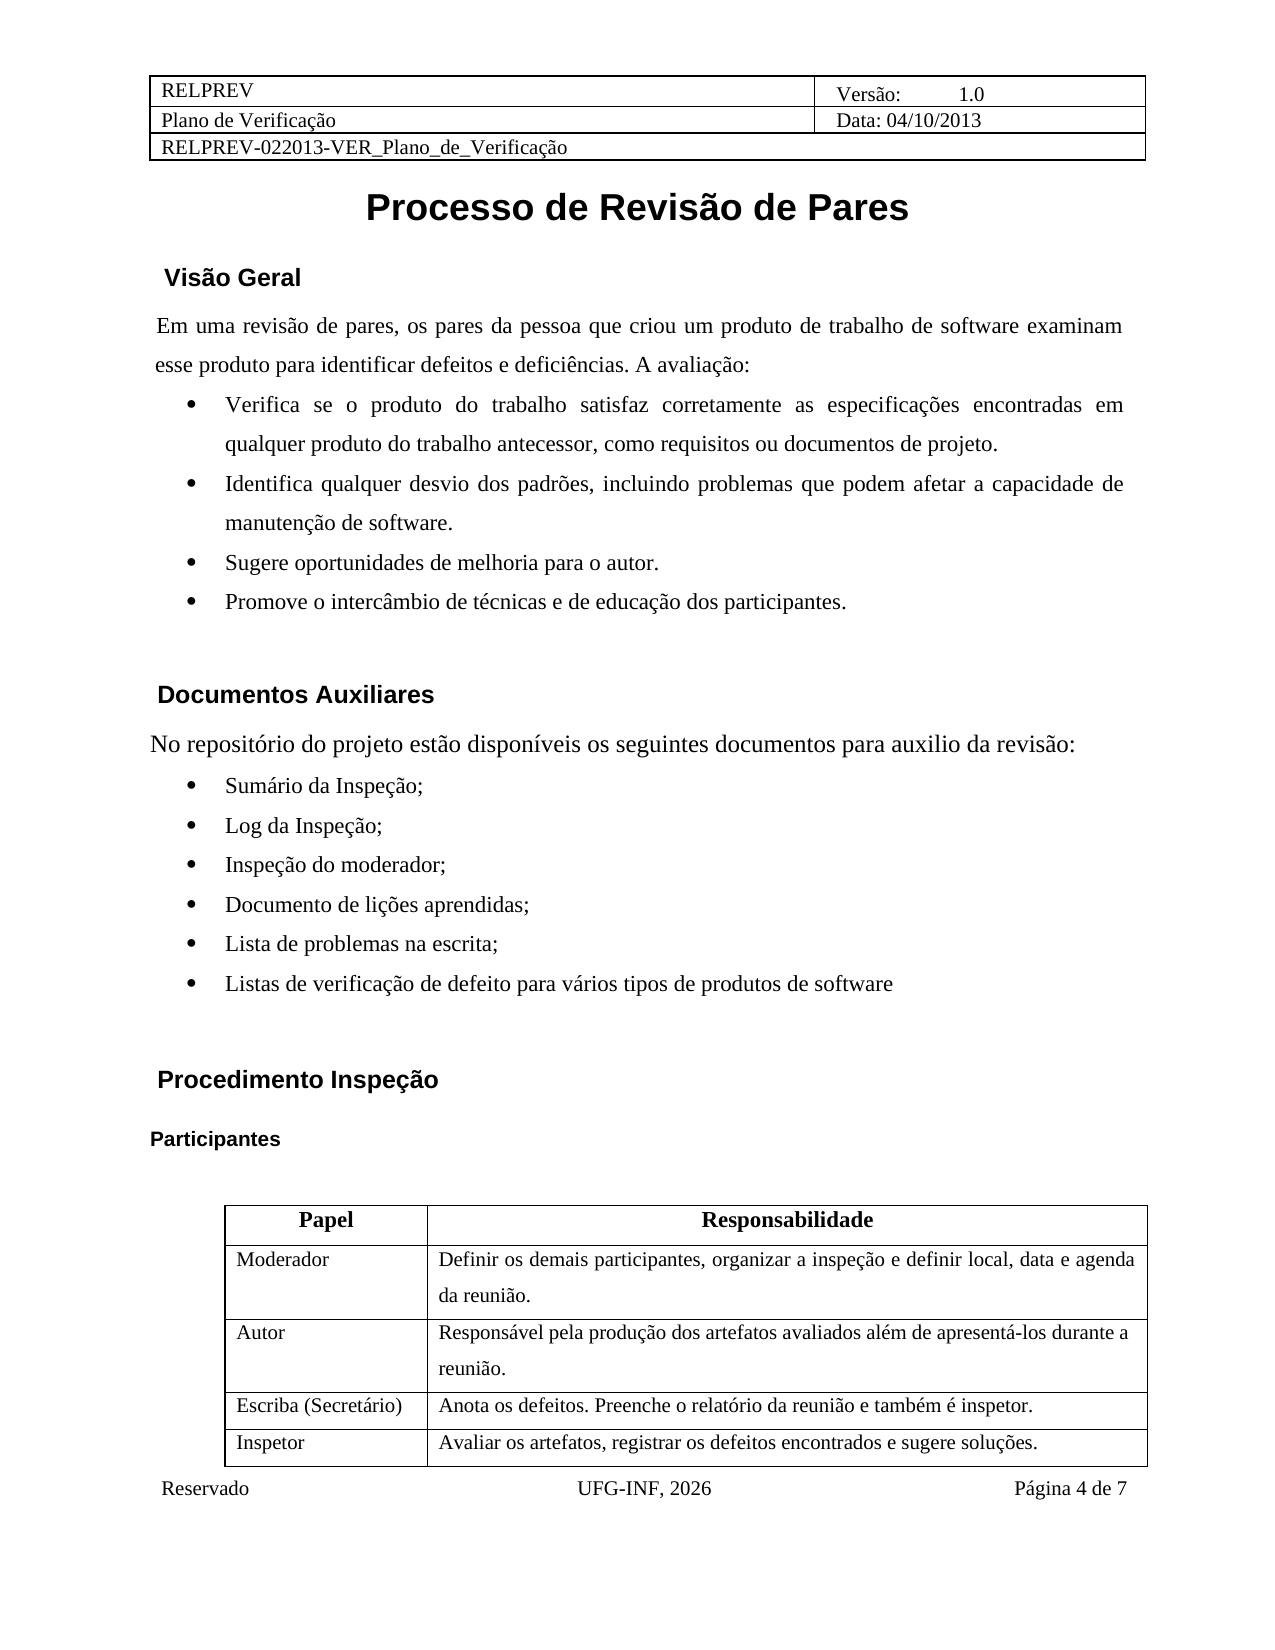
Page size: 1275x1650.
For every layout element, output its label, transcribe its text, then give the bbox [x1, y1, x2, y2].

list Identifica qualquer desvio dos padrões, incluindo problemas que podem afetar a capacidade de manutenção de software. [187, 470, 1125, 536]
text Em uma revisão de pares, os pares da pessoa que criou um produto de trabalho de software examinam esse produto para identificar defeitos e deficiências. A avaliação: [155, 312, 1125, 378]
list Documento de lições aprendidas; [187, 891, 1125, 917]
list Inspeção do moderador; [187, 851, 1125, 878]
text No repositório do projeto estão disponíveis os seguintes documentos para auxilio da revisão: [150, 729, 1125, 758]
list Promove o intercâmbio de técnicas e de educação dos participantes. [187, 588, 1125, 615]
list Sumário da Inspeção; [187, 772, 1125, 799]
list Sugere oportunidades de melhoria para o autor. [187, 549, 1125, 575]
list Verifica se o produto do trabalho satisfaz corretamente as especificações encontradas em qualquer produto do trabalho antecessor, como requisitos ou documentos de projeto. [187, 391, 1125, 457]
table_cell Inspetor [226, 1430, 427, 1466]
table_cell Avaliar os artefatos, registrar os defeitos encontrados e sugere soluções. [428, 1430, 1147, 1466]
subtitle Documentos Auxiliares [150, 680, 1125, 708]
table_cell Escriba (Secretário) [226, 1393, 427, 1429]
table_cell Moderador [226, 1246, 427, 1318]
list Lista de problemas na escrita; [187, 930, 1125, 957]
table_header Papel [226, 1206, 427, 1245]
subtitle Procedimento Inspeção [150, 1065, 1125, 1093]
subtitle Visão Geral [150, 263, 1125, 291]
text Processo de Revisão de Pares [150, 185, 1125, 228]
table_cell Anota os defeitos. Preenche o relatório da reunião e também é inspetor. [428, 1393, 1147, 1429]
list Log da Inspeção; [187, 812, 1125, 838]
table_cell Autor [226, 1320, 427, 1392]
subtitle Participantes [150, 1127, 1125, 1151]
table_cell Responsável pela produção dos artefatos avaliados além de apresentá-los durante a reunião. [428, 1320, 1147, 1392]
table_header Responsabilidade [428, 1206, 1147, 1245]
table_cell Definir os demais participantes, organizar a inspeção e definir local, data e agenda da reunião. [428, 1246, 1147, 1318]
list Listas de verificação de defeito para vários tipos de produtos de software [187, 970, 1125, 996]
